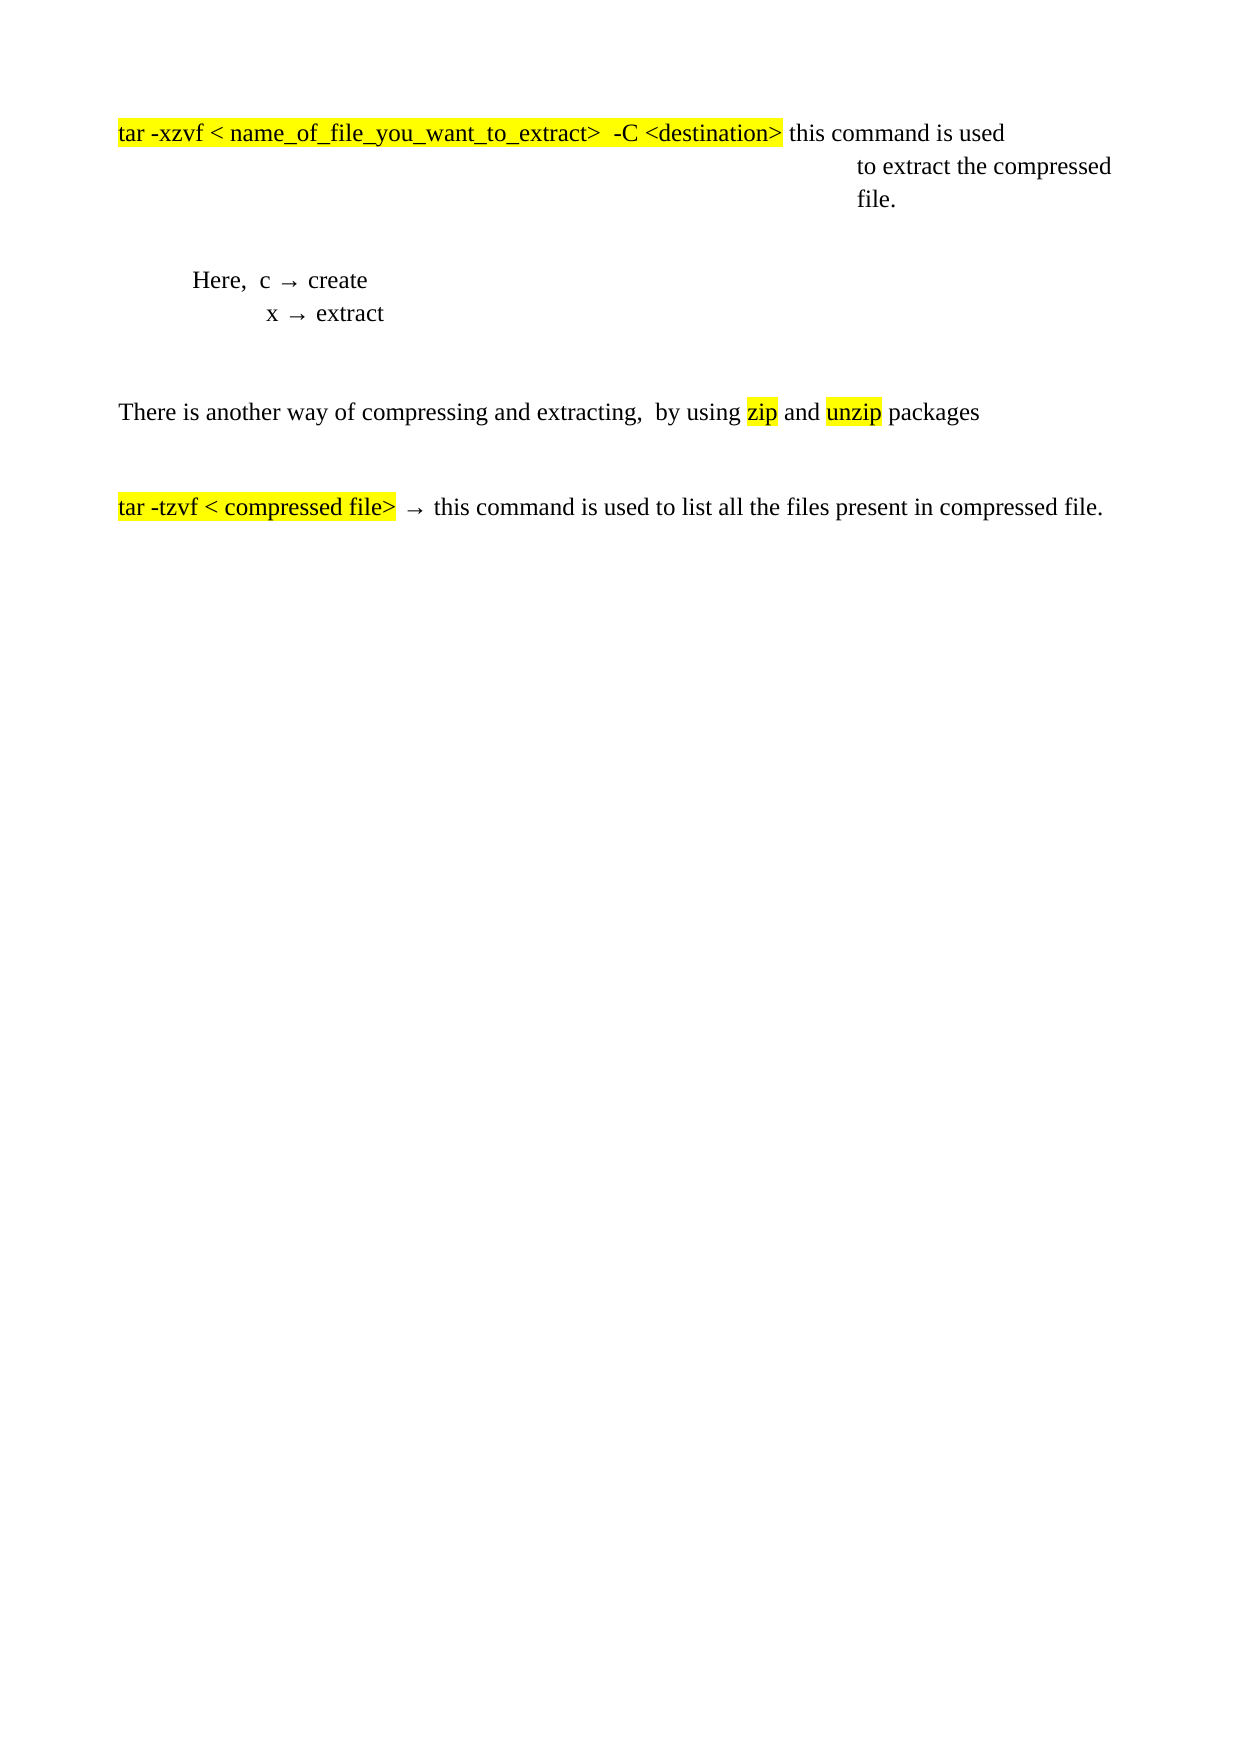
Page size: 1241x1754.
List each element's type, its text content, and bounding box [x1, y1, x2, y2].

text tar -xzvf < name_of_file_you_want_to_extract> -C <destination> this command is used to extract the compressed file. [118, 118, 1122, 213]
text Here, c → create x → extract There is another way of compressing and extracting, by using zip and unzip packages [118, 232, 1122, 426]
text tar -tzvf < compressed file> → this command is used to list all the files present in compressed file. [118, 492, 1122, 521]
